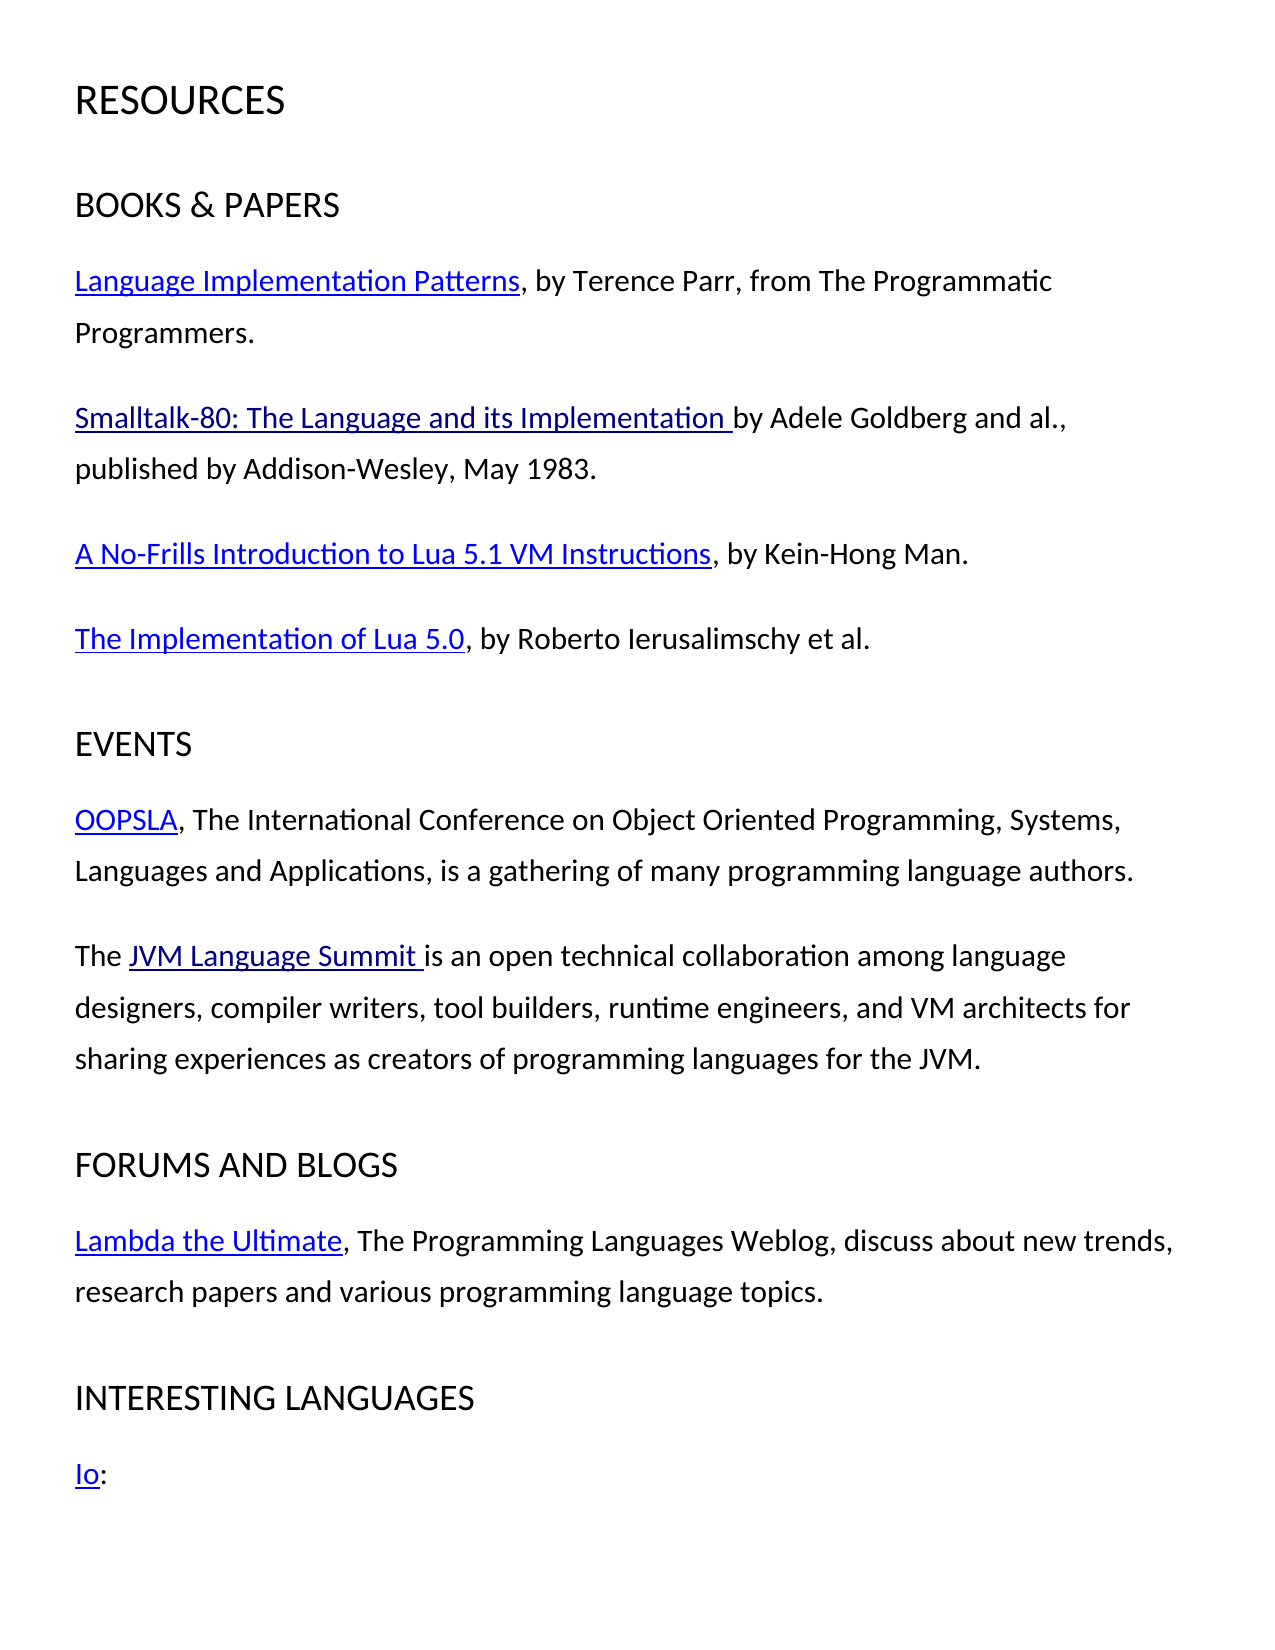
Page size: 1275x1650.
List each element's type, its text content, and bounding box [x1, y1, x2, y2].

text OOPSLA, The International Conference on Object Oriented Programming, Systems, Languages and Applications, is a gathering of many programming language authors. [74, 800, 1195, 890]
text Language Implementation Patterns, by Terence Parr, from The Programmatic Programmers. [74, 262, 1195, 351]
subtitle BOOKS & PAPERS [74, 181, 1217, 227]
text The Implementation of Lua 5.0, by Roberto Ierusalimschy et al. [74, 619, 1195, 657]
text The JVM Language Summit is an open technical collaboration among language designers, compiler writers, tool builders, runtime engineers, and VM architects for sharing experiences as creators of programming languages for the JVM. [74, 936, 1195, 1077]
text Io: [75, 1454, 1275, 1492]
subtitle FORUMS AND BLOGS [74, 1141, 1217, 1186]
subtitle INTERESTING LANGUAGES [74, 1374, 1217, 1420]
subtitle EVENTS [74, 719, 1217, 765]
text Lambda the Ultimate, The Programming Languages Weblog, discuss about new trends, research papers and various programming language topics. [74, 1221, 1195, 1311]
text A No-Frills Introduction to Lua 5.1 VM Instructions, by Kein-Hong Man. [75, 534, 1275, 572]
text Smalltalk-80: The Language and its Implementation by Adele Goldberg and al., published by Addison-Wesley, May 1983. [74, 398, 1195, 487]
subtitle RESOURCES [74, 72, 1219, 125]
